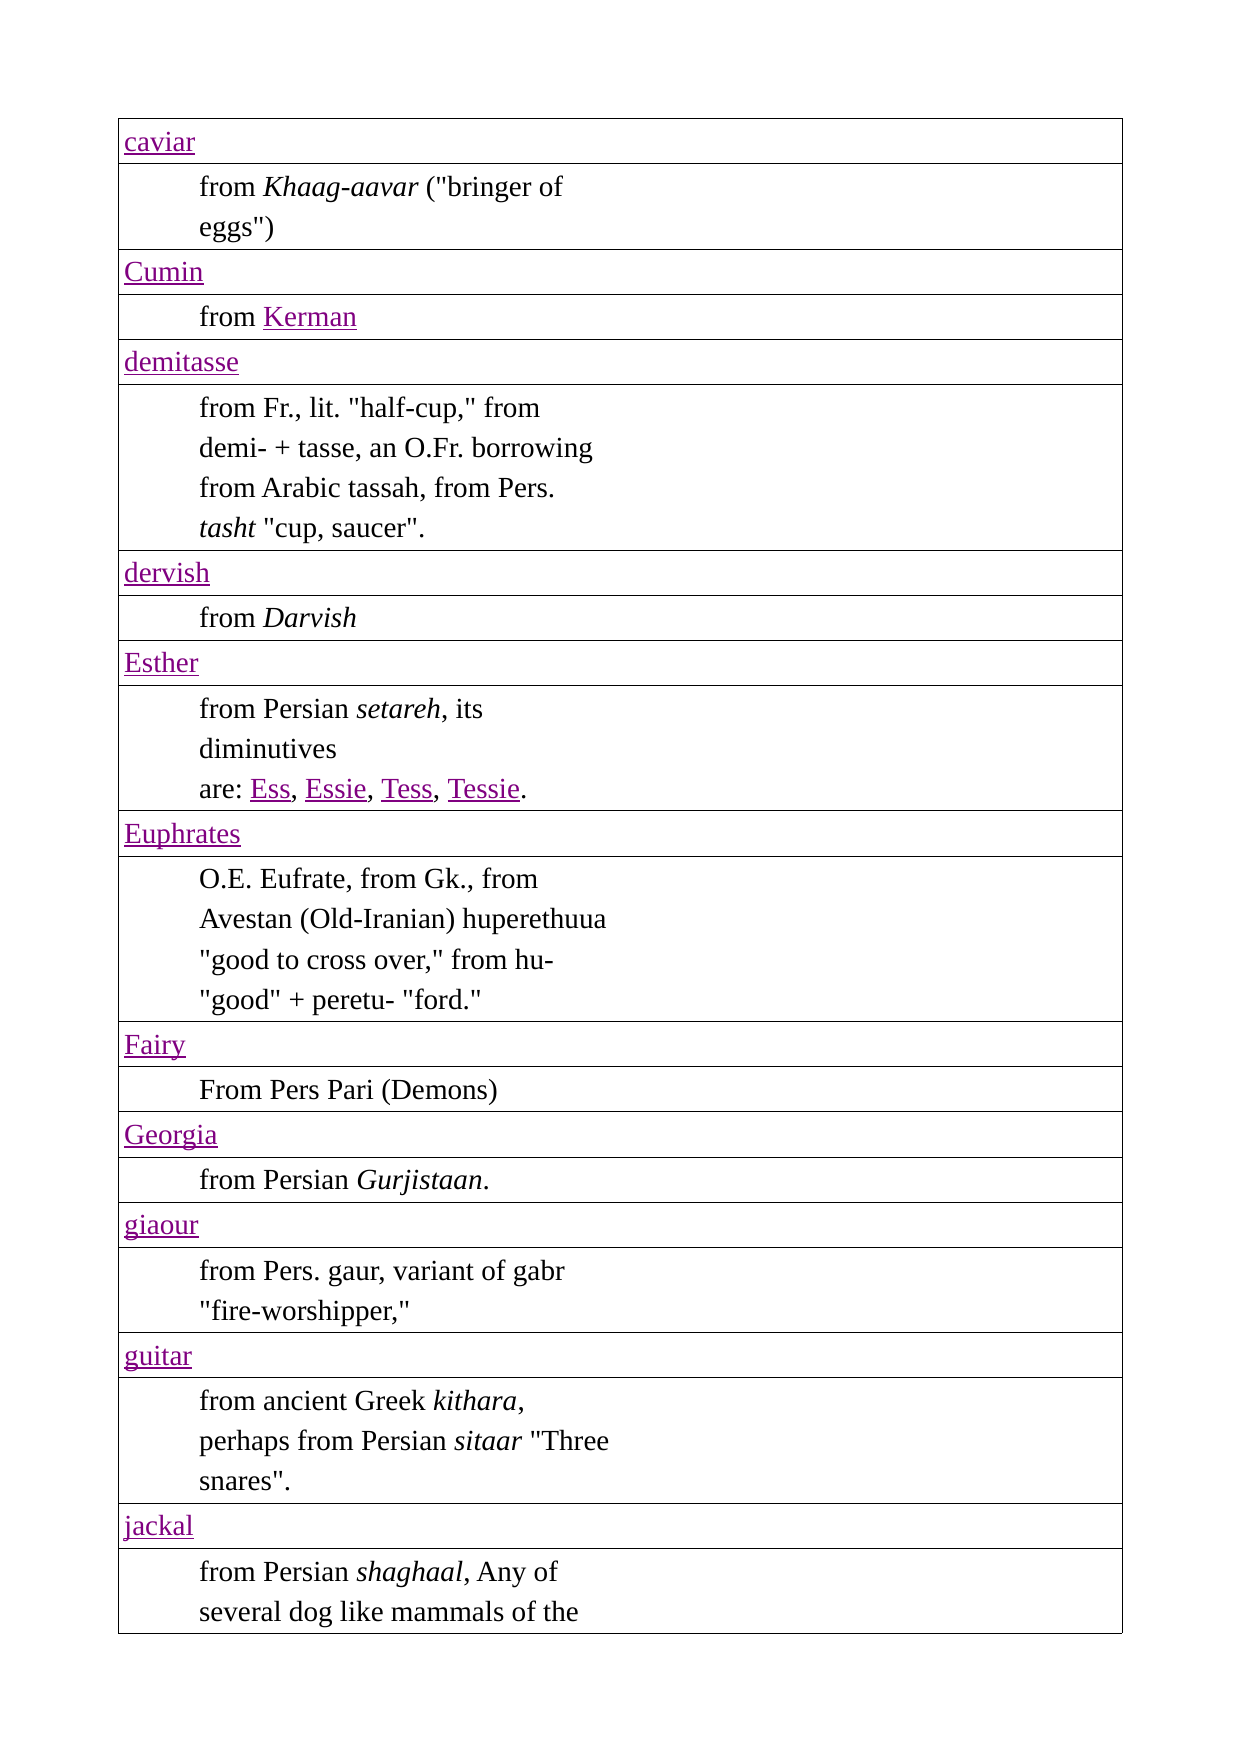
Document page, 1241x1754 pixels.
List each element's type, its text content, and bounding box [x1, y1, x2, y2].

table_cell [620, 1022, 1122, 1066]
table_cell O.E. Eufrate, from Gk., from Avestan (Old-Iranian) huperethuua "good to cross over," from hu- "good" + peretu- "ford." [119, 857, 620, 1021]
table_cell demitasse [119, 340, 620, 384]
table_cell From Pers Pari (Demons) [119, 1067, 620, 1111]
table_cell [620, 1333, 1122, 1377]
table_cell [620, 1378, 1122, 1503]
table_cell Euphrates [119, 811, 620, 856]
table_cell Esther [119, 641, 620, 685]
table_cell from Darvish [119, 596, 620, 640]
table_cell [620, 340, 1122, 384]
table_cell from Fr., lit. "half-cup," from demi- + tasse, an O.Fr. borrowing from Arabic tassah, from Pers. tasht "cup, saucer". [119, 385, 620, 549]
table_cell guitar [119, 1333, 620, 1377]
table_cell from Persian setareh, its diminutives are: Ess, Essie, Tess, Tessie. [119, 686, 620, 810]
table_cell giaour [119, 1203, 620, 1247]
table_cell [620, 596, 1122, 640]
table_cell jackal [119, 1504, 620, 1548]
table_cell [620, 385, 1122, 549]
table_cell [620, 1504, 1122, 1548]
table_cell [620, 1549, 1122, 1633]
table_cell dervish [119, 551, 620, 595]
table_cell [620, 164, 1122, 248]
table_cell [620, 1248, 1122, 1332]
table_cell [620, 857, 1122, 1021]
table_cell [620, 1203, 1122, 1247]
table_cell from Pers. gaur, variant of gabr "fire-worshipper," [119, 1248, 620, 1332]
table_cell from ancient Greek kithara, perhaps from Persian sitaar "Three snares". [119, 1378, 620, 1503]
table_cell [620, 119, 1122, 163]
table_cell [620, 1158, 1122, 1202]
table_cell [620, 551, 1122, 595]
table_cell [620, 250, 1122, 294]
table_cell from Persian shaghaal, Any of several dog like mammals of the [119, 1549, 620, 1633]
table_cell from Khaag-aavar ("bringer of eggs") [119, 164, 620, 248]
table_cell Georgia [119, 1112, 620, 1157]
table_cell [620, 811, 1122, 856]
table_cell caviar [119, 119, 620, 163]
table_cell from Kerman [119, 295, 620, 339]
table_cell from Persian Gurjistaan. [119, 1158, 620, 1202]
table_cell [620, 1067, 1122, 1111]
table_cell [620, 295, 1122, 339]
table_cell [620, 641, 1122, 685]
table_cell [620, 1112, 1122, 1157]
table_cell Cumin [119, 250, 620, 294]
table_cell Fairy [119, 1022, 620, 1066]
table_cell [620, 686, 1122, 810]
